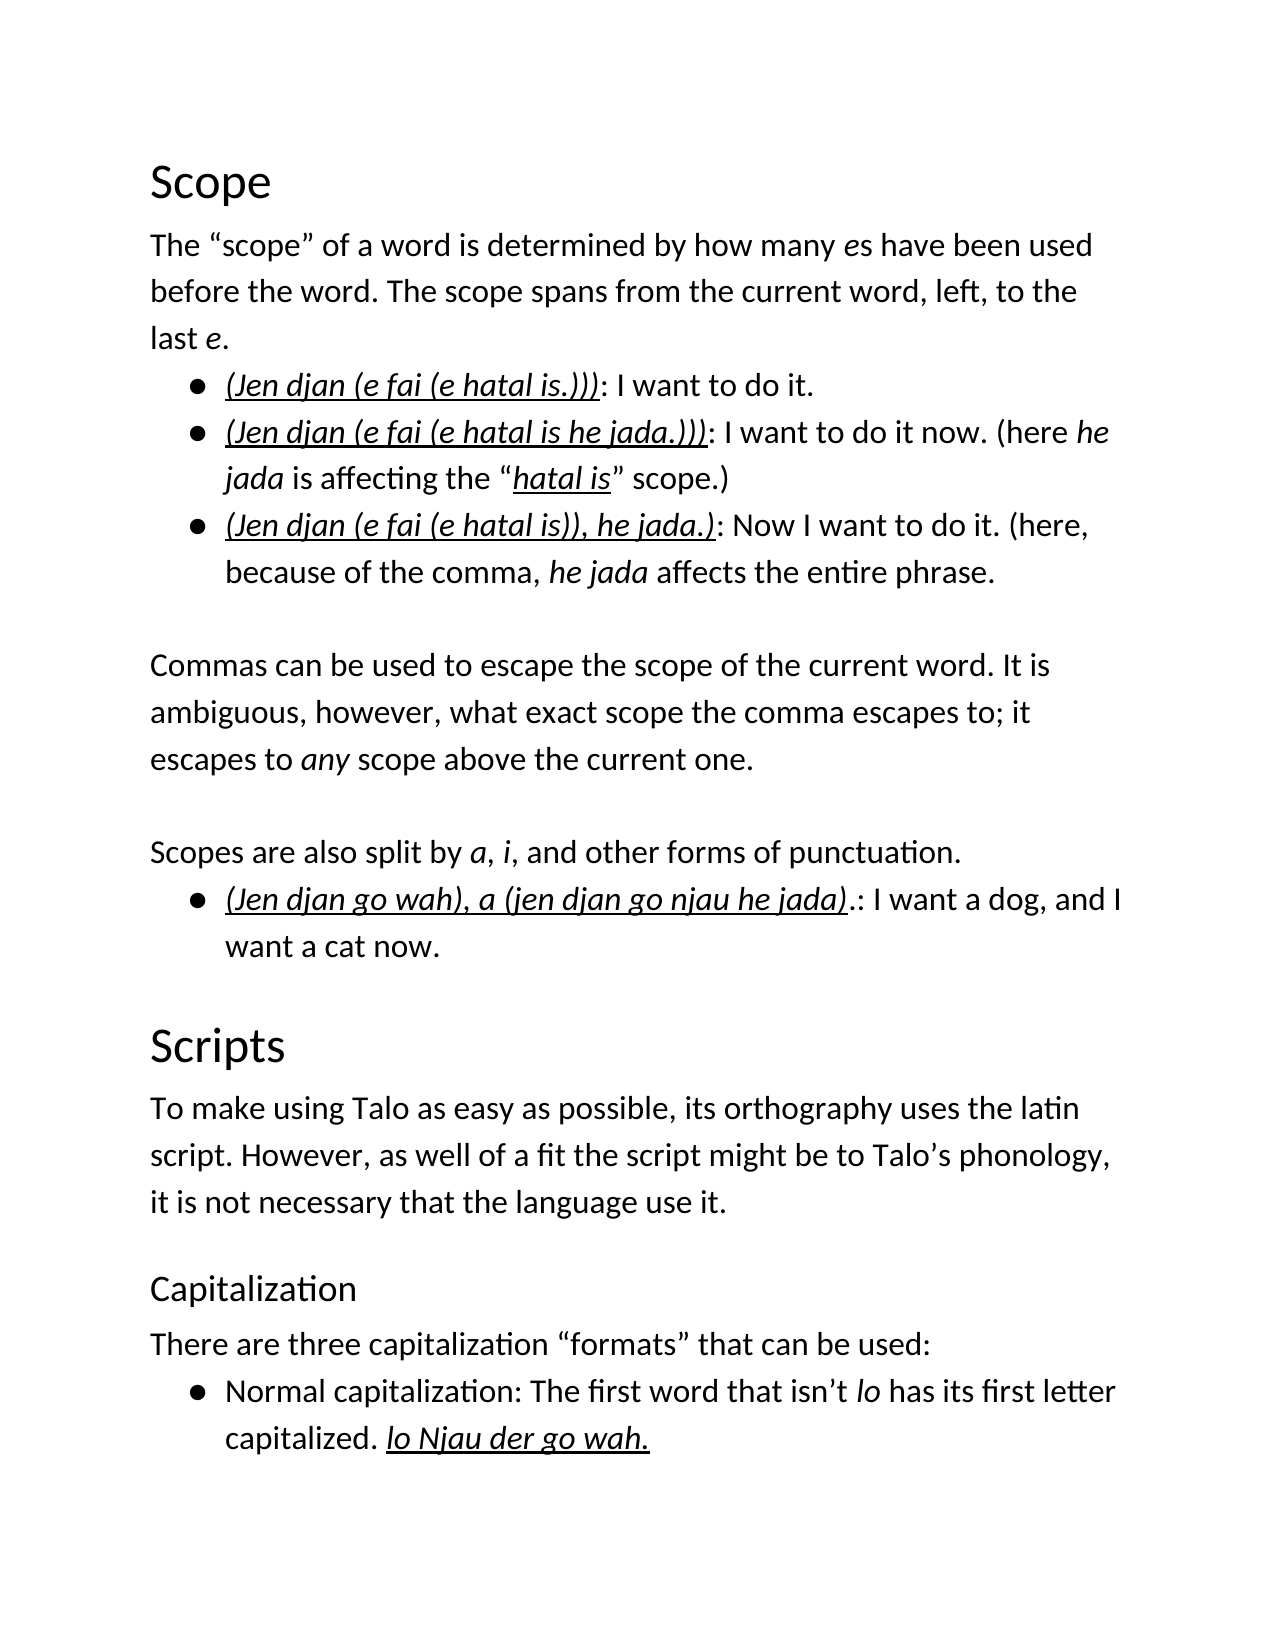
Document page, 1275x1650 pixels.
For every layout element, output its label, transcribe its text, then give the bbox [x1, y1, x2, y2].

subtitle Capitalization [150, 1265, 1125, 1311]
list (Jen djan (e fai (e hatal is)), he jada.): Now I want to do it. (here, because of the comma, he jada affects the entire phrase. [187, 504, 1125, 592]
text Scopes are also split by a, i, and other forms of punctuation. [150, 832, 1125, 872]
text To make using Talo as easy as possible, its orthography uses the latin script. However, as well of a fit the script might be to Talo’s phonology, it is not necessary that the language use it. [150, 1087, 1125, 1221]
list (Jen djan go wah), a (jen djan go njau he jada).: I want a dog, and I want a cat now. [187, 878, 1125, 966]
list Normal capitalization: The first word that isn’t lo has its first letter capitalized. lo Njau der go wah. [187, 1370, 1125, 1457]
subtitle Scripts [150, 1013, 1125, 1074]
text The “scope” of a word is determined by how many es have been used before the word. The scope spans from the current word, left, to the last e. [150, 223, 1125, 358]
list (Jen djan (e fai (e hatal is.))): I want to do it. [187, 364, 1125, 404]
list (Jen djan (e fai (e hatal is he jada.))): I want to do it now. (here he jada is affecting the “hatal is” scope.) [187, 411, 1125, 498]
text Commas can be used to escape the scope of the current word. It is ambiguous, however, what exact scope the comma escapes to; it escapes to any scope above the current one. [150, 644, 1125, 779]
text There are three capitalization “formats” that can be used: [150, 1323, 1125, 1364]
subtitle Scope [150, 150, 1125, 211]
